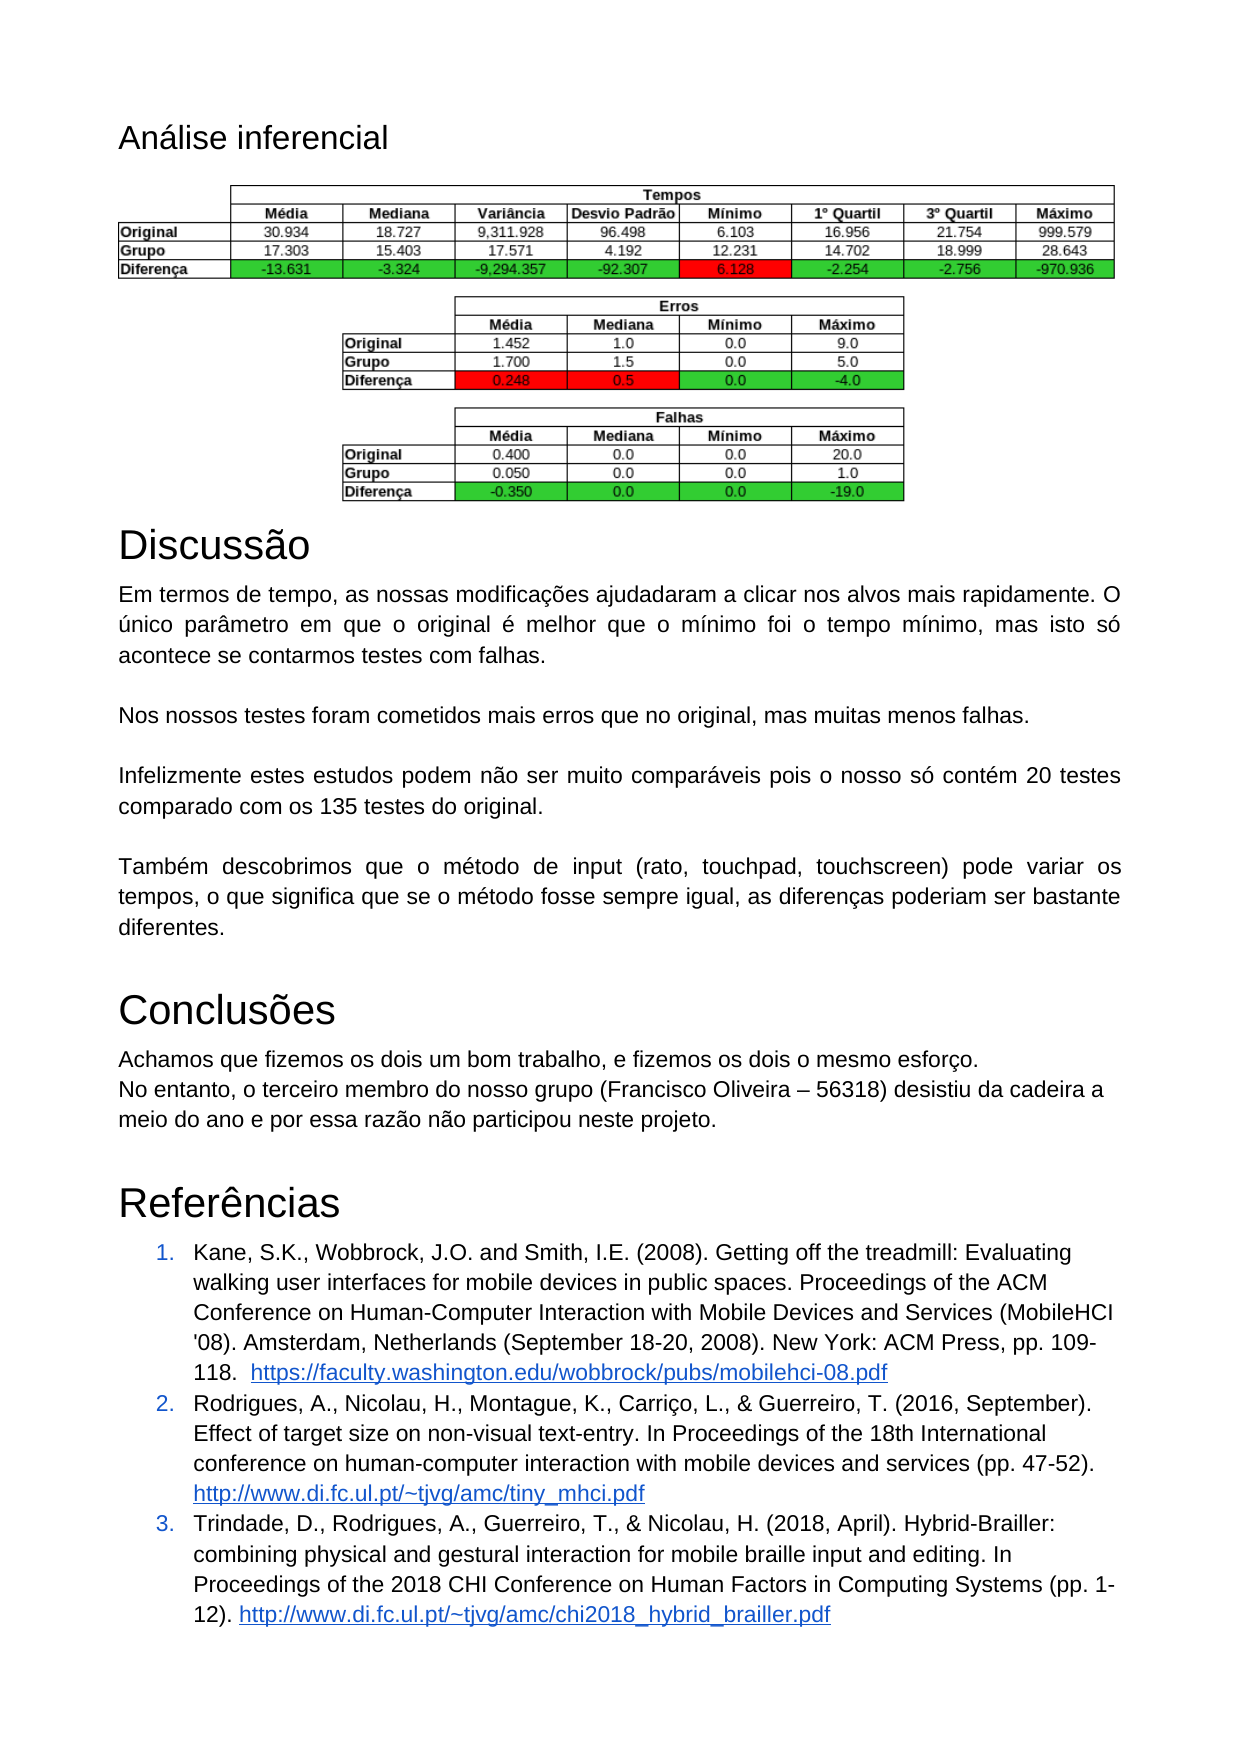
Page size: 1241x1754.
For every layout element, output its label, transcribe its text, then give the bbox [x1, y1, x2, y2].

text Em termos de tempo, as nossas modificações ajudadaram a clicar nos alvos mais rapidamente. O único parâmetro em que o original é melhor que o mínimo foi o tempo mínimo, mas isto só acontece se contarmos testes com falhas. [118, 581, 1122, 668]
picture [118, 185, 1123, 521]
text Achamos que fizemos os dois um bom trabalho, e fizemos os dois o mesmo esforço. [118, 1046, 1122, 1072]
list Rodrigues, A., Nicolau, H., Montague, K., Carriço, L., & Guerreiro, T. (2016, September). Effect of target size on non-visual text-entry. In Proceedings of the 18th International conference on human-computer interaction with mobile devices and services (pp. 47-52). http://www.di.fc.ul.pt/~tjvg/amc/tiny_mhci.pdf [156, 1389, 1122, 1506]
subtitle Conclusões [118, 985, 1122, 1033]
list Trindade, D., Rodrigues, A., Guerreiro, T., & Nicolau, H. (2018, April). Hybrid-Brailler: combining physical and gestural interaction for mobile braille input and editing. In Proceedings of the 2018 CHI Conference on Human Factors in Computing Systems (pp. 1-12). http://www.di.fc.ul.pt/~tjvg/amc/chi2018_hybrid_brailler.pdf [156, 1510, 1122, 1627]
subtitle Discussão [118, 521, 1122, 569]
text Também descobrimos que o método de input (rato, touchpad, touchscreen) pode variar os tempos, o que significa que se o método fosse sempre igual, as diferenças poderiam ser bastante diferentes. [118, 853, 1122, 940]
subtitle Referências [118, 1178, 1122, 1226]
subtitle Análise inferencial [118, 118, 1122, 156]
text Nos nossos testes foram cometidos mais erros que no original, mas muitas menos falhas. [118, 702, 1122, 728]
text Infelizmente estes estudos podem não ser muito comparáveis pois o nosso só contém 20 testes comparado com os 135 testes do original. [118, 762, 1122, 819]
list Kane, S.K., Wobbrock, J.O. and Smith, I.E. (2008). Getting off the treadmill: Evaluating walking user interfaces for mobile devices in public spaces. Proceedings of the ACM Conference on Human-Computer Interaction with Mobile Devices and Services (MobileHCI '08). Amsterdam, Netherlands (September 18-20, 2008). New York: ACM Press, pp. 109-118. https://faculty.washington.edu/wobbrock/pubs/mobilehci-08.pdf [156, 1238, 1122, 1386]
text No entanto, o terceiro membro do nosso grupo (Francisco Oliveira – 56318) desistiu da cadeira a meio do ano e por essa razão não participou neste projeto. [118, 1076, 1122, 1132]
